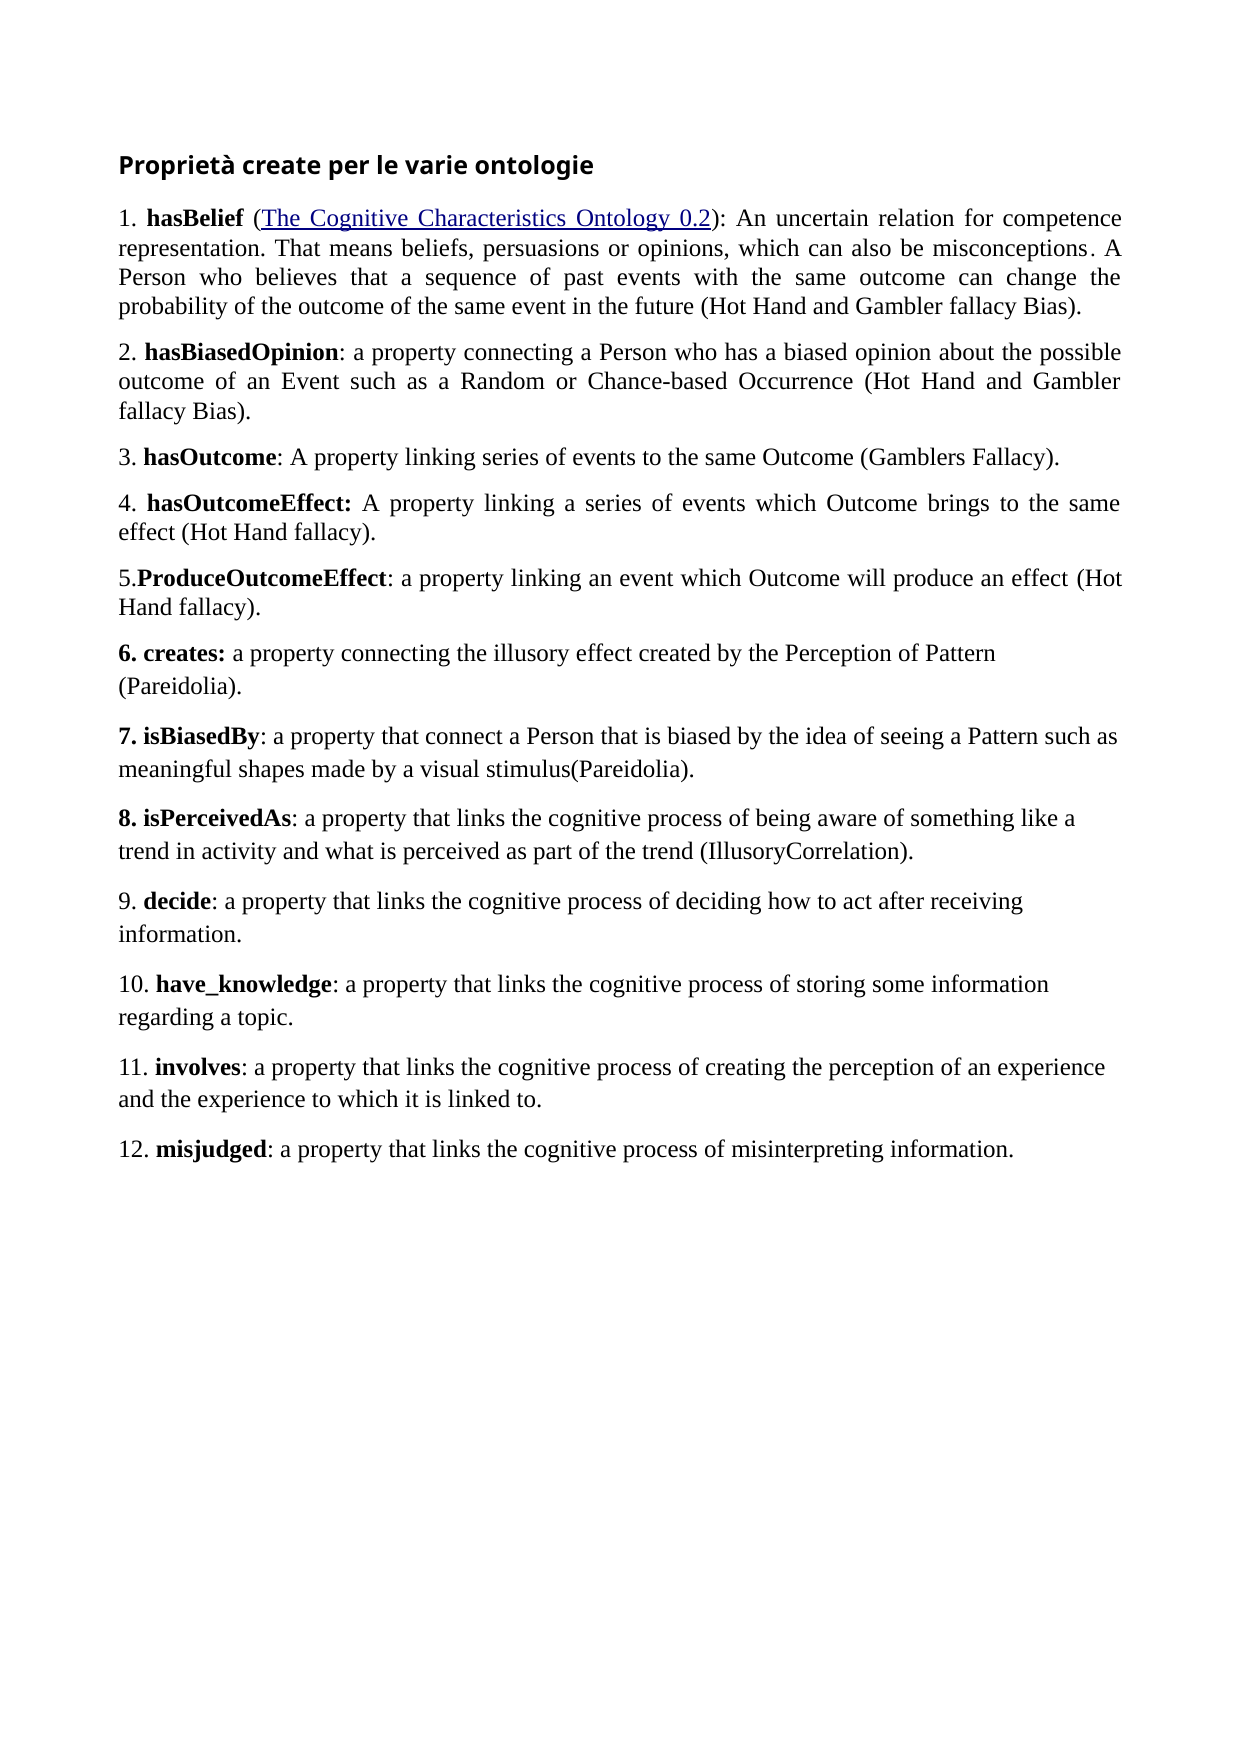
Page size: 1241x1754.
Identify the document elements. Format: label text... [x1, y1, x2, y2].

text 9. decide: a property that links the cognitive process of deciding how to act after receiving information. [118, 886, 1122, 948]
text 8. isPerceivedAs: a property that links the cognitive process of being aware of something like a trend in activity and what is perceived as part of the trend (IllusoryCorrelation). [118, 803, 1122, 865]
text 11. involves: a property that links the cognitive process of creating the perception of an experience and the experience to which it is linked to. [118, 1052, 1122, 1113]
text 1. hasBelief (The Cognitive Characteristics Ontology 0.2): An uncertain relation for competence representation. That means beliefs, persuasions or opinions, which can also be misconceptions. A Person who believes that a sequence of past events with the same outcome can change the probability of the outcome of the same event in the future (Hot Hand and Gambler fallacy Bias). [118, 203, 1122, 320]
text 2. hasBiasedOpinion: a property connecting a Person who has a biased opinion about the possible outcome of an Event such as a Random or Chance-based Occurrence (Hot Hand and Gambler fallacy Bias). [118, 337, 1122, 424]
text 6. creates: a property connecting the illusory effect created by the Perception of Pattern (Pareidolia). [118, 638, 1122, 700]
text 10. have_knowledge: a property that links the cognitive process of storing some information regarding a topic. [118, 969, 1122, 1031]
text 12. misjudged: a property that links the cognitive process of misinterpreting information. [118, 1134, 1122, 1163]
text Proprietà create per le varie ontologie [118, 148, 1122, 182]
text 7. isBiasedBy: a property that connect a Person that is biased by the idea of seeing a Pattern such as meaningful shapes made by a visual stimulus(Pareidolia). [118, 721, 1122, 782]
text 3. hasOutcome: A property linking series of events to the same Outcome (Gamblers Fallacy). [118, 442, 1122, 470]
text 5.ProduceOutcomeEffect: a property linking an event which Outcome will produce an effect (Hot Hand fallacy). [118, 563, 1122, 621]
text 4. hasOutcomeEffect: A property linking a series of events which Outcome brings to the same effect (Hot Hand fallacy). [118, 488, 1122, 546]
